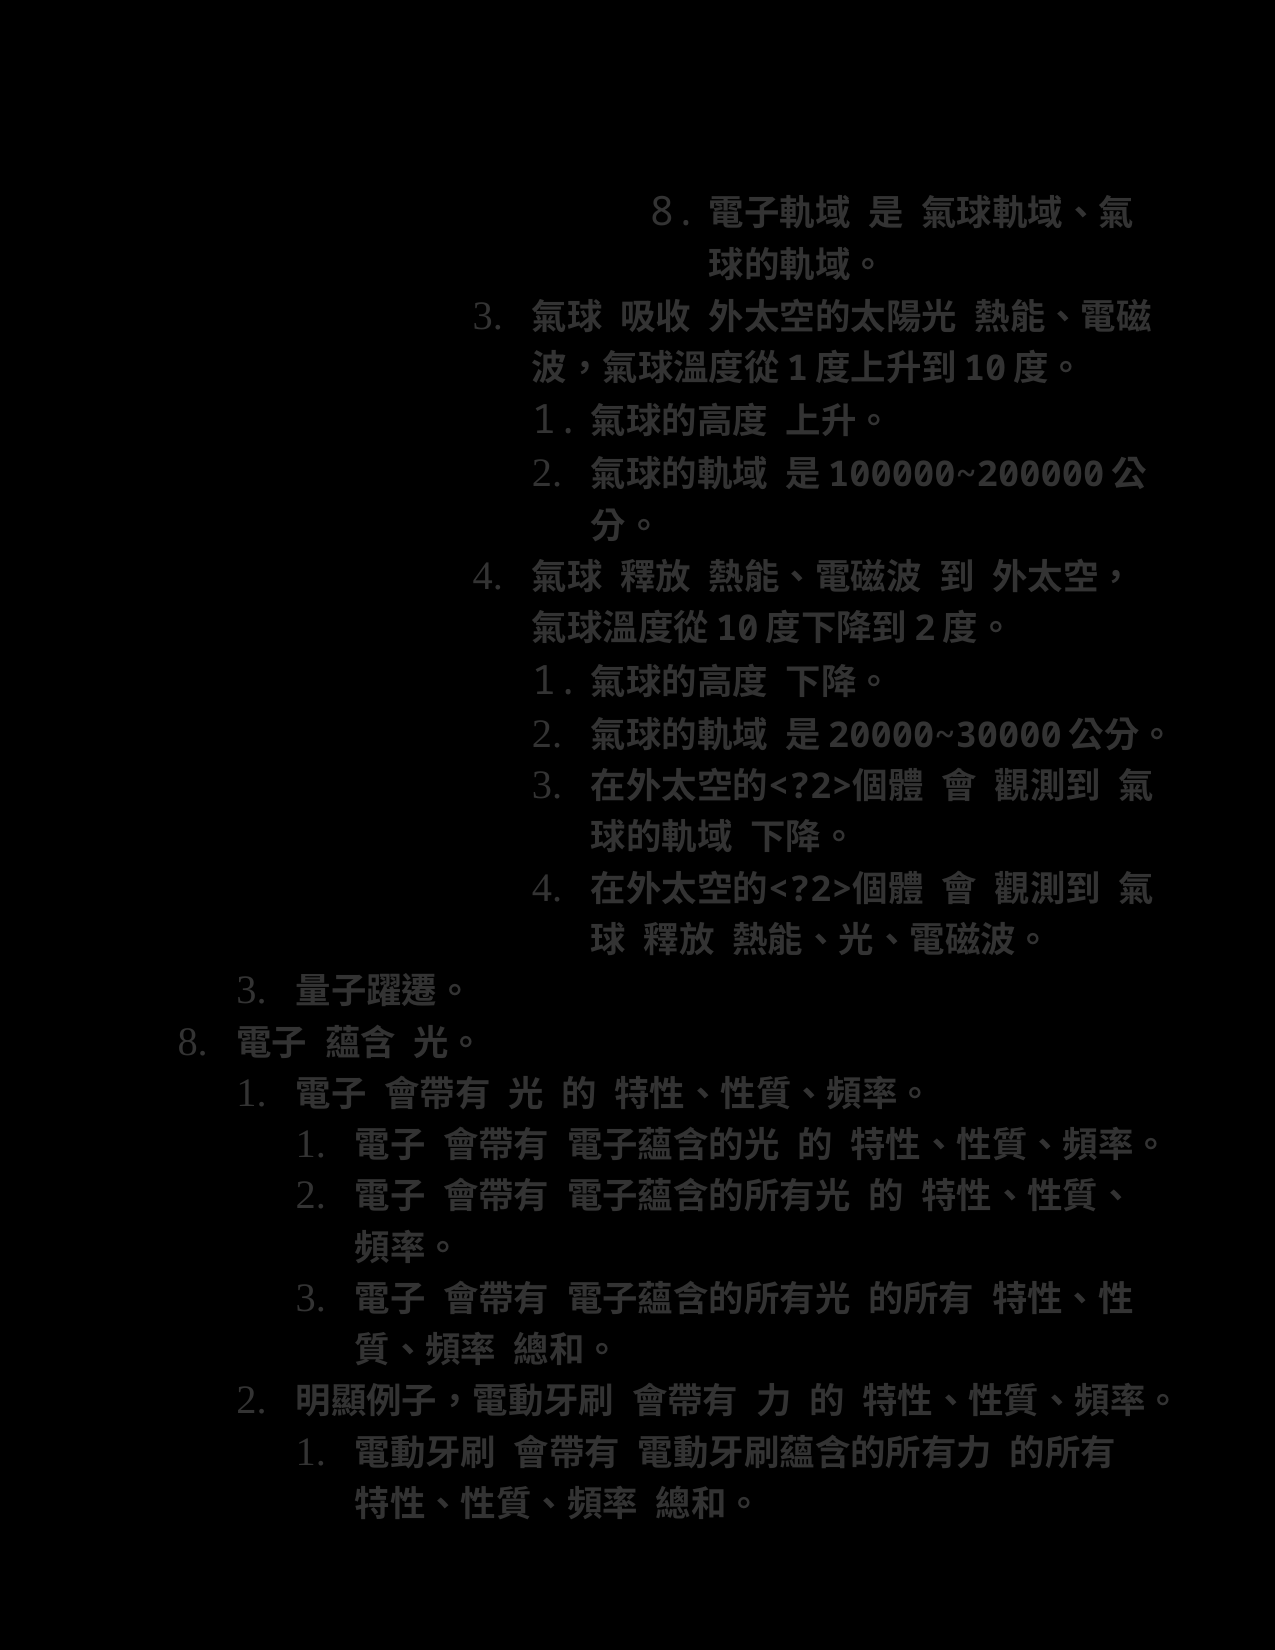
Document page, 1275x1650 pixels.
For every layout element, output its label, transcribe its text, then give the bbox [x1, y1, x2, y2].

list 電子 會帶有 電子蘊含的所有光 的 特性、性質、頻率。 [295, 1168, 1157, 1270]
list 氣球的軌域 是20000~30000公分。 [532, 706, 1157, 757]
list 氣球 吸收 外太空的太陽光 熱能、電磁波，氣球溫度從1度上升到10度。 [472, 288, 1157, 391]
list 電子 蘊含 光。 [177, 1014, 1157, 1065]
list 明顯例子，電動牙刷 會帶有 力 的 特性、性質、頻率。 [236, 1373, 1157, 1424]
list 在外太空的<?2>個體 會 觀測到 氣球 釋放 熱能、光、電磁波。 [532, 860, 1157, 963]
list 電動牙刷 會帶有 電動牙刷蘊含的所有力 的所有 特性、性質、頻率 總和。 [295, 1424, 1157, 1526]
list 氣球 釋放 熱能、電磁波 到 外太空，氣球溫度從10度下降到2度。 [472, 548, 1157, 651]
list 氣球的軌域 是100000~200000公分。 [532, 446, 1157, 548]
list 電子 會帶有 電子蘊含的光 的 特性、性質、頻率。 [295, 1116, 1157, 1168]
list 氣球的高度 下降。 [532, 651, 1157, 706]
list 電子 會帶有 光 的 特性、性質、頻率。 [236, 1065, 1157, 1116]
list 氣球的高度 上升。 [532, 391, 1157, 446]
list 電子軌域 是 氣球軌域、氣球的軌域。 [649, 182, 1157, 288]
list 量子躍遷。 [236, 963, 1157, 1014]
list 電子 會帶有 電子蘊含的所有光 的所有 特性、性質、頻率 總和。 [295, 1270, 1157, 1373]
list 在外太空的<?2>個體 會 觀測到 氣球的軌域 下降。 [532, 757, 1157, 860]
